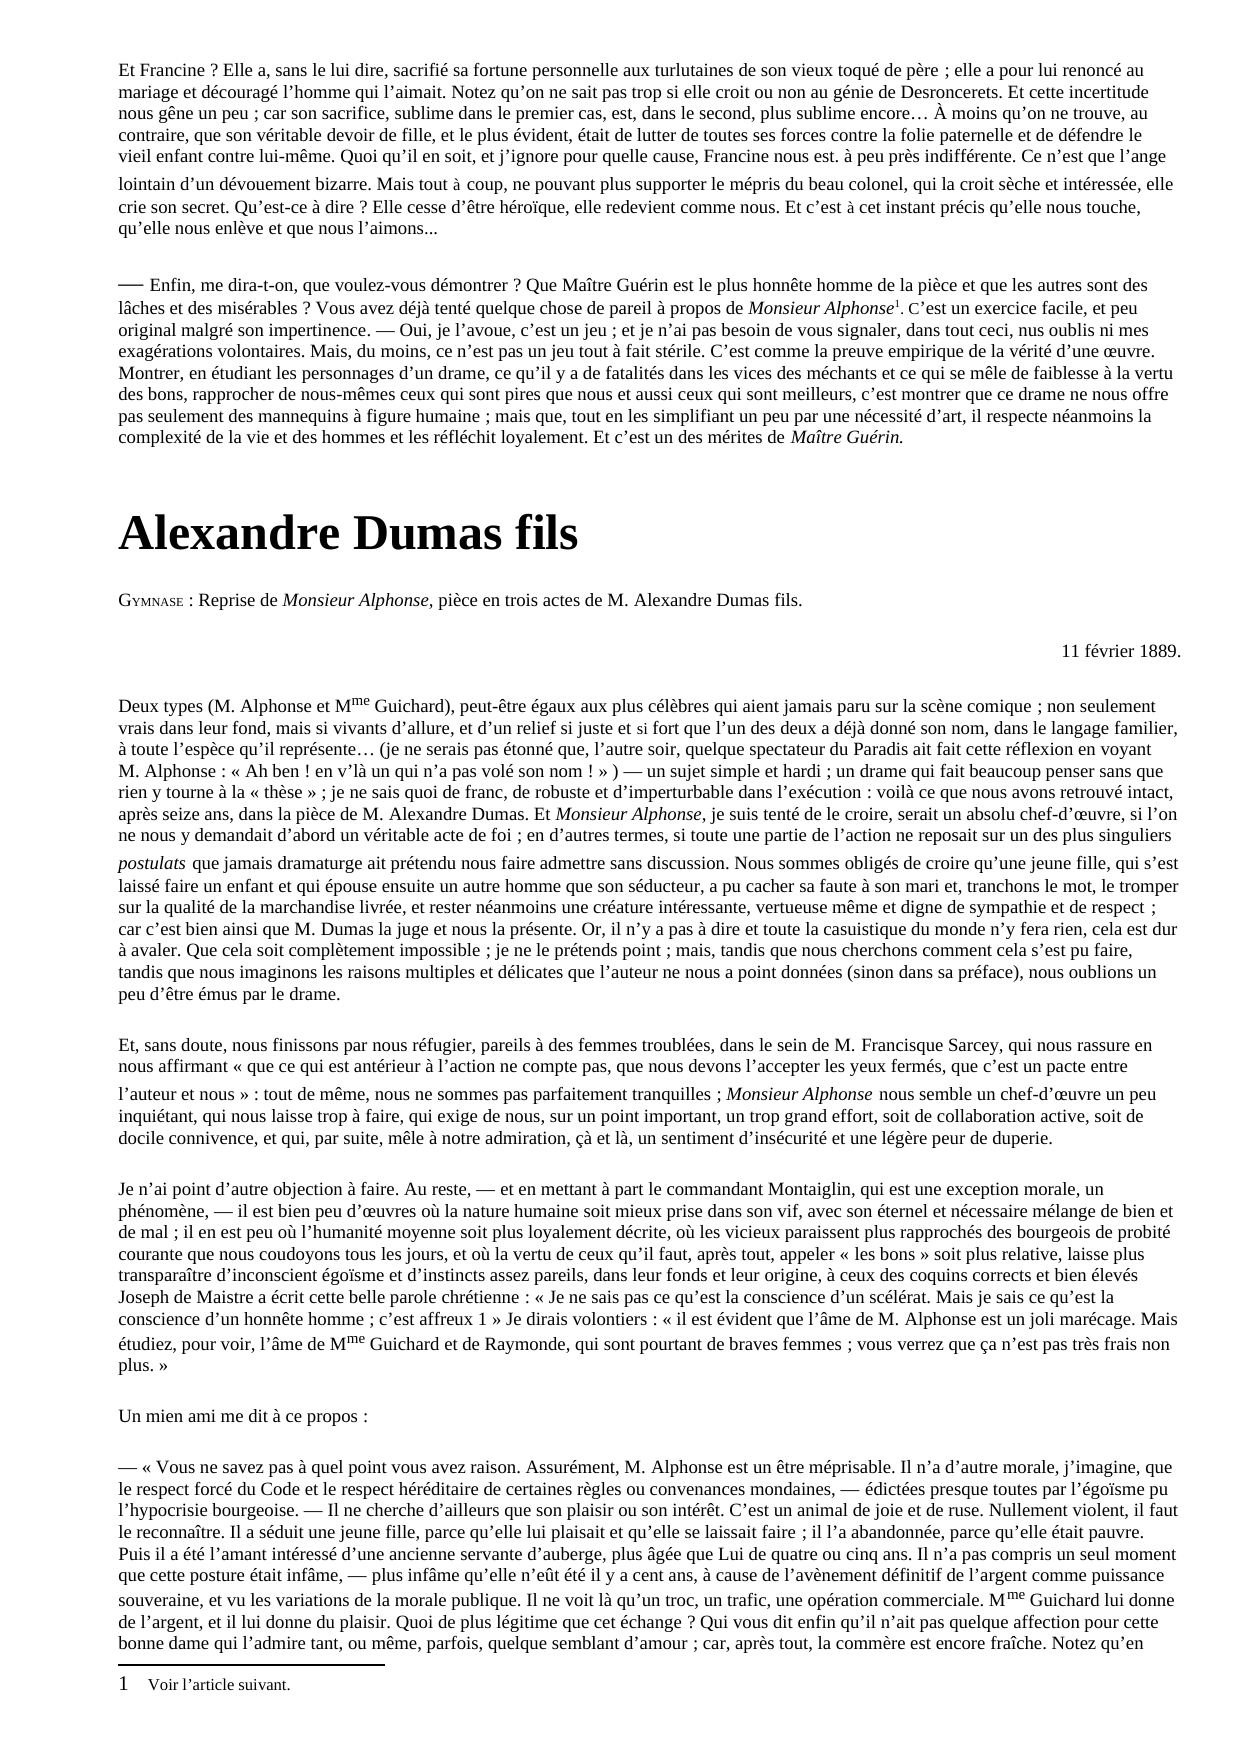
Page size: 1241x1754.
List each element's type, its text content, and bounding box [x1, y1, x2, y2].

text — « Vous ne savez pas à quel point vous avez raison. Assurément, M. Alphonse est un être méprisable. Il n’a d’autre morale, j’imagine, que le respect forcé du Code et le respect héréditaire de certaines règles ou convenances mondaines, — édictées presque toutes par l’égoïsme pu l’hypocrisie bourgeoise. — Il ne cherche d’ailleurs que son plaisir ou son intérêt. C’est un animal de joie et de ruse. Nullement violent, il faut le reconnaître. Il a séduit une jeune fille, parce qu’elle lui plaisait et qu’elle se laissait faire ; il l’a abandonnée, parce qu’elle était pauvre. Puis il a été l’amant intéressé d’une ancienne servante d’auberge, plus âgée que Lui de quatre ou cinq ans. Il n’a pas compris un seul moment que cette posture était infâme, — plus infâme qu’elle n’eût été il y a cent ans, à cause de l’avènement définitif de l’argent comme puissance souveraine, et vu les variations de la morale publique. Il ne voit là qu’un troc, un trafic, une opération commerciale. Mme Guichard lui donne de l’argent, et il lui donne du plaisir. Quoi de plus légitime que cet échange ? Qui vous dit enfin qu’il n’ait pas quelque affection pour cette bonne dame qui l’admire tant, ou même, parfois, quelque semblant d’amour ; car, après tout, la commère est encore fraîche. Notez qu’en [118, 1456, 1181, 1654]
text Un mien ami me dit à ce propos : [118, 1405, 1181, 1427]
text Je n’ai point d’autre objection à faire. Au reste, — et en mettant à part le commandant Montaiglin, qui est une exception morale, un phénomène, — il est bien peu d’œuvres où la nature humaine soit mieux prise dans son vif, avec son éternel et nécessaire mélange de bien et de mal ; il en est peu où l’humanité moyenne soit plus loyalement décrite, où les vicieux paraissent plus rapprochés des bourgeois de probité courante que nous coudoyons tous les jours, et où la vertu de ceux qu’il faut, après tout, appeler « les bons » soit plus relative, laisse plus transparaître d’inconscient égoïsme et d’instincts assez pareils, dans leur fonds et leur origine, à ceux des coquins corrects et bien élevés Joseph de Maistre a écrit cette belle parole chrétienne : « Je ne sais pas ce qu’est la conscience d’un scélérat. Mais je sais ce qu’est la conscience d’un honnête homme ; c’est affreux 1 » Je dirais volontiers : « il est évident que l’âme de M. Alphonse est un joli marécage. Mais étudiez, pour voir, l’âme de Mme Guichard et de Raymonde, qui sont pourtant de braves femmes ; vous verrez que ça n’est pas très frais non plus. » [118, 1178, 1181, 1376]
text — Enfin, me dira-t-on, que voulez-vous démontrer ? Que Maître Guérin est le plus honnête homme de la pièce et que les autres sont des lâches et des misérables ? Vous avez déjà tenté quelque chose de pareil à propos de Monsieur Alphonse. C’est un exercice facile, et peu original malgré son impertinence. — Oui, je l’avoue, c’est un jeu ; et je n’ai pas besoin de vous signaler, dans tout ceci, nus oublis ni mes exagérations volontaires. Mais, du moins, ce n’est pas un jeu tout à fait stérile. C’est comme la preuve empirique de la vérité d’une œuvre. Montrer, en étudiant les personnages d’un drame, ce qu’il y a de fatalités dans les vices des méchants et ce qui se mêle de faiblesse à la vertu des bons, rapprocher de nous-mêmes ceux qui sont pires que nous et aussi ceux qui sont meilleurs, c’est montrer que ce drame ne nous offre pas seulement des mannequins à figure humaine ; mais que, tout en les simplifiant un peu par une nécessité d’art, il respecte néanmoins la complexité de la vie et des hommes et les réfléchit loyalement. Et c’est un des mérites de Maître Guérin. [118, 268, 1181, 448]
subtitle ALEXANDRE DUMAS FILS [118, 502, 1181, 560]
text Gymnase : Reprise de Monsieur Alphonse, pièce en trois actes de M. Alexandre Dumas fils. [118, 589, 1181, 611]
text Voir l’article suivant. [118, 1671, 1181, 1695]
text Deux types (M. Alphonse et Mme Guichard), peut-être égaux aux plus célèbres qui aient jamais paru sur la scène comique ; non seulement vrais dans leur fond, mais si vivants d’allure, et d’un relief si juste et si fort que l’un des deux a déjà donné son nom, dans le langage familier, à toute l’espèce qu’il représente… (je ne serais pas étonné que, l’autre soir, quelque spectateur du Paradis ait fait cette réflexion en voyant M. Alphonse : « Ah ben ! en v’là un qui n’a pas volé son nom ! » ) — un sujet simple et hardi ; un drame qui fait beaucoup penser sans que rien y tourne à la « thèse » ; je ne sais quoi de franc, de robuste et d’imperturbable dans l’exécution : voilà ce que nous avons retrouvé intact, après seize ans, dans la pièce de M. Alexandre Dumas. Et Monsieur Alphonse, je suis tenté de le croire, serait un absolu chef-d’œuvre, si l’on ne nous y demandait d’abord un véritable acte de foi ; en d’autres termes, si toute une partie de l’action ne reposait sur un des plus singuliers postulats que jamais dramaturge ait prétendu nous faire admettre sans discussion. Nous sommes obligés de croire qu’une jeune fille, qui s’est laissé faire un enfant et qui épouse ensuite un autre homme que son séducteur, a pu cacher sa faute à son mari et, tranchons le mot, le tromper sur la qualité de la marchandise livrée, et rester néanmoins une créature intéressante, vertueuse même et digne de sympathie et de respect ; car c’est bien ainsi que M. Dumas la juge et nous la présente. Or, il n’y a pas à dire et toute la casuistique du monde n’y fera rien, cela est dur à avaler. Que cela soit complètement impossible ; je ne le prétends point ; mais, tandis que nous cherchons comment cela s’est pu faire, tandis que nous imaginons les raisons multiples et délicates que l’auteur ne nous a point données (sinon dans sa préface), nous oublions un peu d’être émus par le drame. [118, 691, 1181, 1004]
text 11 février 1889. [118, 640, 1181, 662]
text Et Francine ? Elle a, sans le lui dire, sacrifié sa fortune personnelle aux turlutaines de son vieux toqué de père ; elle a pour lui renoncé au mariage et découragé l’homme qui l’aimait. Notez qu’on ne sait pas trop si elle croit ou non au génie de Desroncerets. Et cette incertitude nous gêne un peu ; car son sacrifice, sublime dans le premier cas, est, dans le second, plus sublime encore… À moins qu’on ne trouve, au contraire, que son véritable devoir de fille, et le plus évident, était de lutter de toutes ses forces contre la folie paternelle et de défendre le vieil enfant contre lui-même. Quoi qu’il en soit, et j’ignore pour quelle cause, Francine nous est. à peu près indifférente. Ce n’est que l’ange lointain d’un dévouement bizarre. Mais tout à coup, ne pouvant plus supporter le mépris du beau colonel, qui la croit sèche et intéressée, elle crie son secret. Qu’est-ce à dire ? Elle cesse d’être héroïque, elle redevient comme nous. Et c’est à cet instant précis qu’elle nous touche, qu’elle nous enlève et que nous l’aimons... [118, 59, 1181, 239]
text Et, sans doute, nous finissons par nous réfugier, pareils à des femmes troublées, dans le sein de M. Francisque Sarcey, qui nous rassure en nous affirmant « que ce qui est antérieur à l’action ne compte pas, que nous devons l’accepter les yeux fermés, que c’est un pacte entre l’auteur et nous » : tout de même, nous ne sommes pas parfaitement tranquilles ; Monsieur Alphonse nous semble un chef-d’œuvre un peu inquiétant, qui nous laisse trop à faire, qui exige de nous, sur un point important, un trop grand effort, soit de collaboration active, soit de docile connivence, et qui, par suite, mêle à notre admiration, çà et là, un sentiment d’insécurité et une légère peur de duperie. [118, 1033, 1181, 1148]
